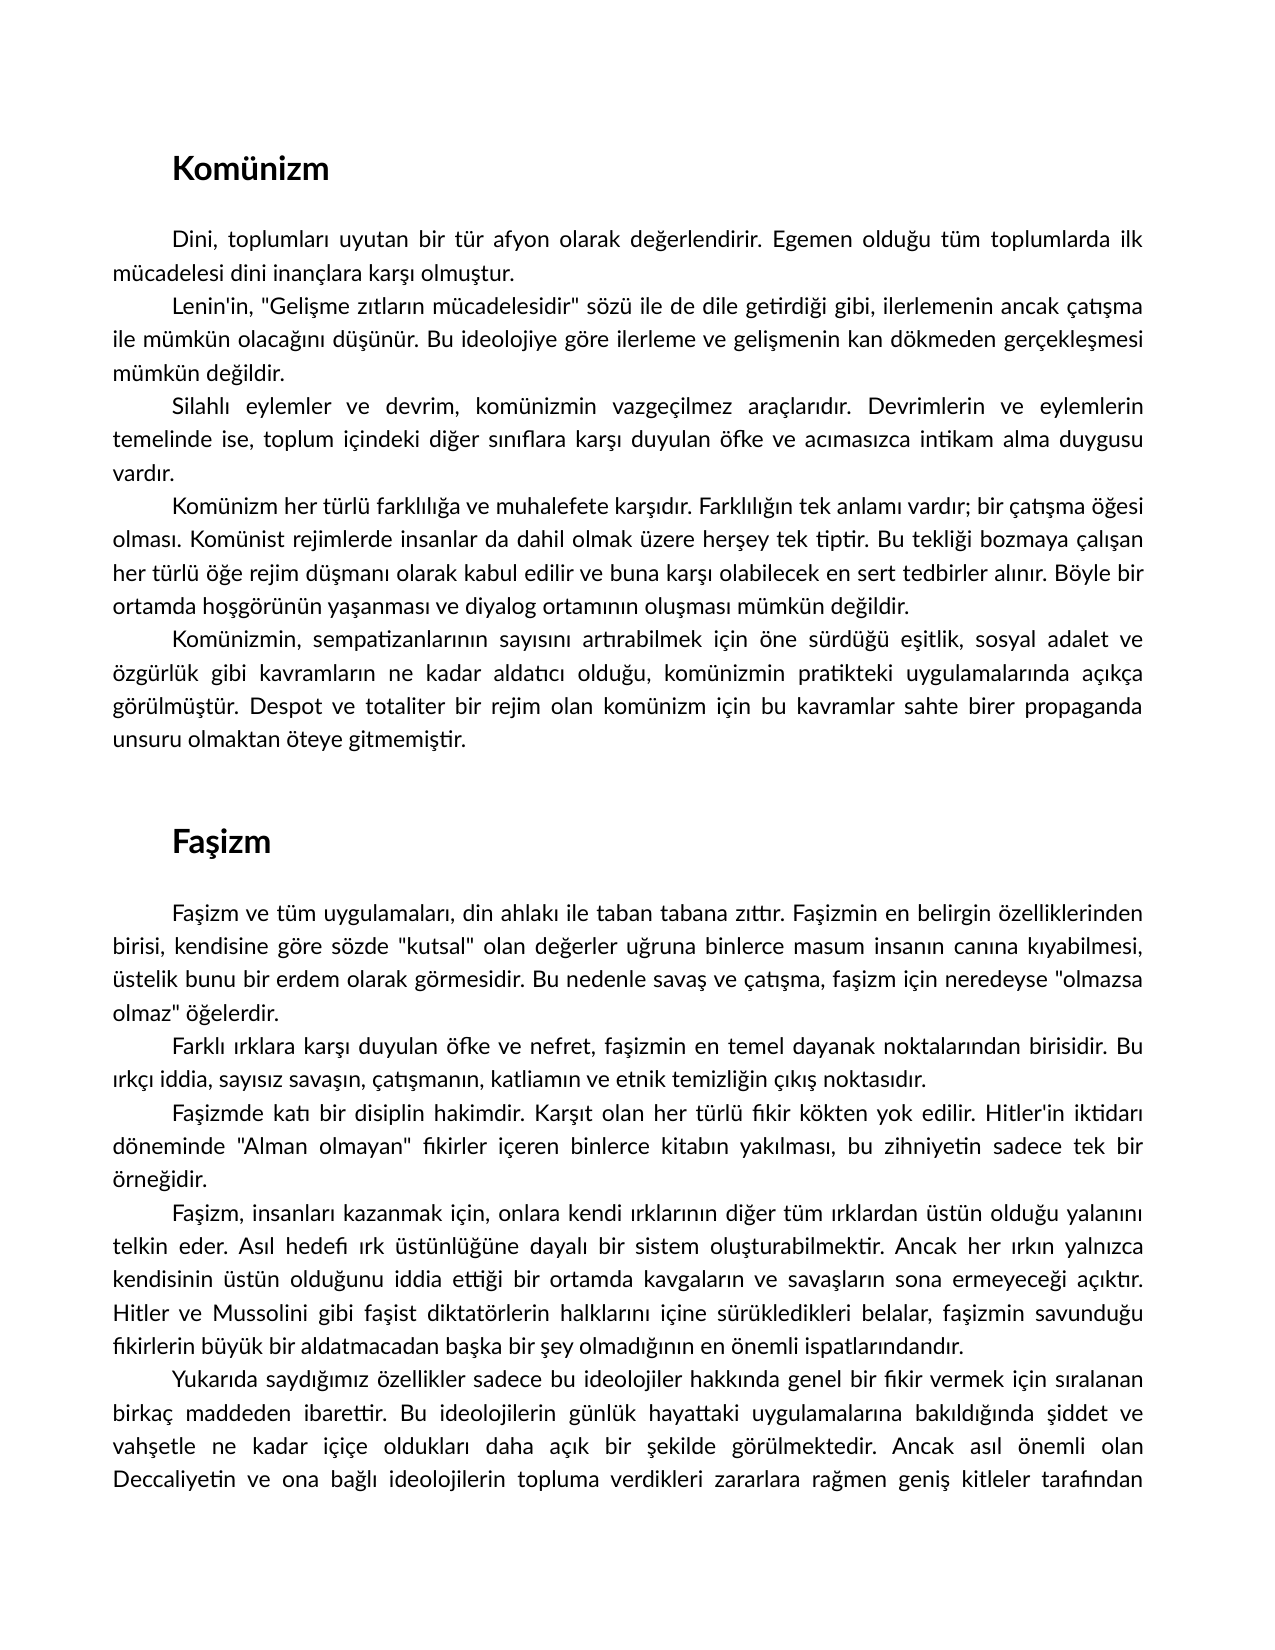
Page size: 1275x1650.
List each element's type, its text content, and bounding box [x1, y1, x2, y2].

text Faşizmde katı bir disiplin hakimdir. Karşıt olan her türlü fikir kökten yok edilir. Hitler'in iktidarı döneminde "Alman olmayan" fikirler içeren binlerce kitabın yakılması, bu zihniyetin sadece tek bir örneğidir. [112, 1094, 1145, 1194]
text Dini, toplumları uyutan bir tür afyon olarak değerlendirir. Egemen olduğu tüm toplumlarda ilk mücadelesi dini inançlara karşı olmuştur. [112, 221, 1145, 288]
text Farklı ırklara karşı duyulan öfke ve nefret, faşizmin en temel dayanak noktalarından birisidir. Bu ırkçı iddia, sayısız savaşın, çatışmanın, katliamın ve etnik temizliğin çıkış noktasıdır. [112, 1028, 1145, 1094]
text Komünizm [172, 148, 1162, 188]
text Faşizm, insanları kazanmak için, onlara kendi ırklarının diğer tüm ırklardan üstün olduğu yalanını telkin eder. Asıl hedefi ırk üstünlüğüne dayalı bir sistem oluşturabilmektir. Ancak her ırkın yalnızca kendisinin üstün olduğunu iddia ettiği bir ortamda kavgaların ve savaşların sona ermeyeceği açıktır. Hitler ve Mussolini gibi faşist diktatörlerin halklarını içine sürükledikleri belalar, faşizmin savunduğu fikirlerin büyük bir aldatmacadan başka bir şey olmadığının en önemli ispatlarındandır. [112, 1194, 1145, 1361]
text Lenin'in, "Gelişme zıtların mücadelesidir" sözü ile de dile getirdiği gibi, ilerlemenin ancak çatışma ile mümkün olacağını düşünür. Bu ideolojiye göre ilerleme ve gelişmenin kan dökmeden gerçekleşmesi mümkün değildir. [112, 288, 1145, 388]
text Komünizmin, sempatizanlarının sayısını artırabilmek için öne sürdüğü eşitlik, sosyal adalet ve özgürlük gibi kavramların ne kadar aldatıcı olduğu, komünizmin pratikteki uygulamalarında açıkça görülmüştür. Despot ve totaliter bir rejim olan komünizm için bu kavramlar sahte birer propaganda unsuru olmaktan öteye gitmemiştir. [112, 621, 1145, 754]
text Yukarıda saydığımız özellikler sadece bu ideolojiler hakkında genel bir fikir vermek için sıralanan birkaç maddeden ibarettir. Bu ideolojilerin günlük hayattaki uygulamalarına bakıldığında şiddet ve vahşetle ne kadar içiçe oldukları daha açık bir şekilde görülmektedir. Ancak asıl önemli olan Deccaliyetin ve ona bağlı ideolojilerin topluma verdikleri zararlara rağmen geniş kitleler tarafından [112, 1361, 1145, 1494]
text Silahlı eylemler ve devrim, komünizmin vazgeçilmez araçlarıdır. Devrimlerin ve eylemlerin temelinde ise, toplum içindeki diğer sınıflara karşı duyulan öfke ve acımasızca intikam alma duygusu vardır. [112, 388, 1145, 488]
subtitle Faşizm [112, 821, 1162, 861]
text Faşizm ve tüm uygulamaları, din ahlakı ile taban tabana zıttır. Faşizmin en belirgin özelliklerinden birisi, kendisine göre sözde "kutsal" olan değerler uğruna binlerce masum insanın canına kıyabilmesi, üstelik bunu bir erdem olarak görmesidir. Bu nedenle savaş ve çatışma, faşizm için neredeyse "olmazsa olmaz" öğelerdir. [112, 894, 1145, 1028]
text Komünizm her türlü farklılığa ve muhalefete karşıdır. Farklılığın tek anlamı vardır; bir çatışma öğesi olması. Komünist rejimlerde insanlar da dahil olmak üzere herşey tek tiptir. Bu tekliği bozmaya çalışan her türlü öğe rejim düşmanı olarak kabul edilir ve buna karşı olabilecek en sert tedbirler alınır. Böyle bir ortamda hoşgörünün yaşanması ve diyalog ortamının oluşması mümkün değildir. [112, 488, 1145, 621]
